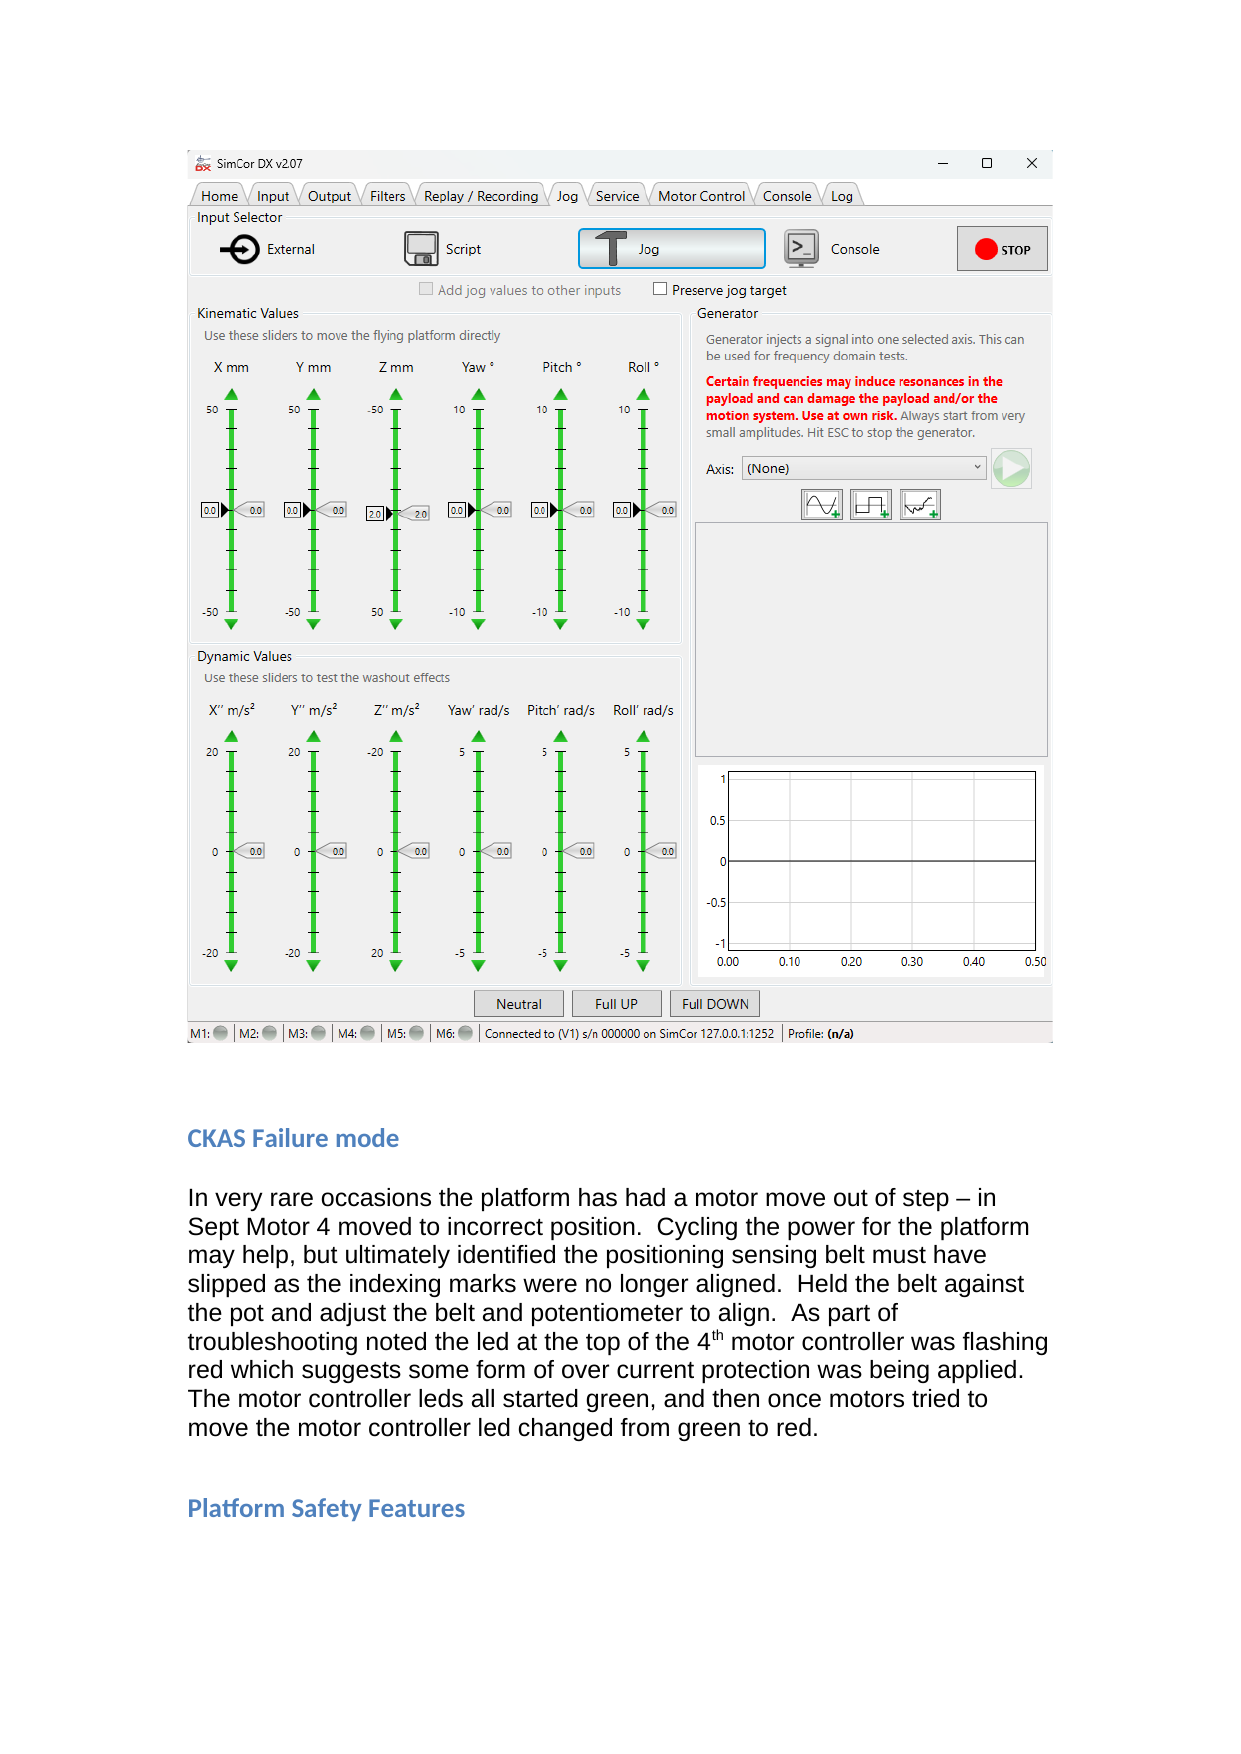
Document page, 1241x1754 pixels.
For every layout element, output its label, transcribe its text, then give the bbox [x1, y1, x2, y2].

picture [187, 150, 1053, 1043]
subtitle Platform Safety Features [187, 1491, 1053, 1524]
subtitle CKAS Failure mode [187, 1121, 1053, 1154]
text In very rare occasions the platform has had a motor move out of step – in Sept Motor 4 moved to incorrect position. Cycling the power for the platform may help, but ultimately identified the positioning sensing belt must have slipped as the indexing marks were no longer aligned. Held the belt against the pot and adjust the belt and potentiometer to align. As part of troubleshooting noted the led at the top of the 4th motor controller was flashing red which suggests some form of over current protection was being applied. The motor controller leds all started green, and then once motors tried to move the motor controller led changed from green to red. [187, 1183, 1053, 1441]
